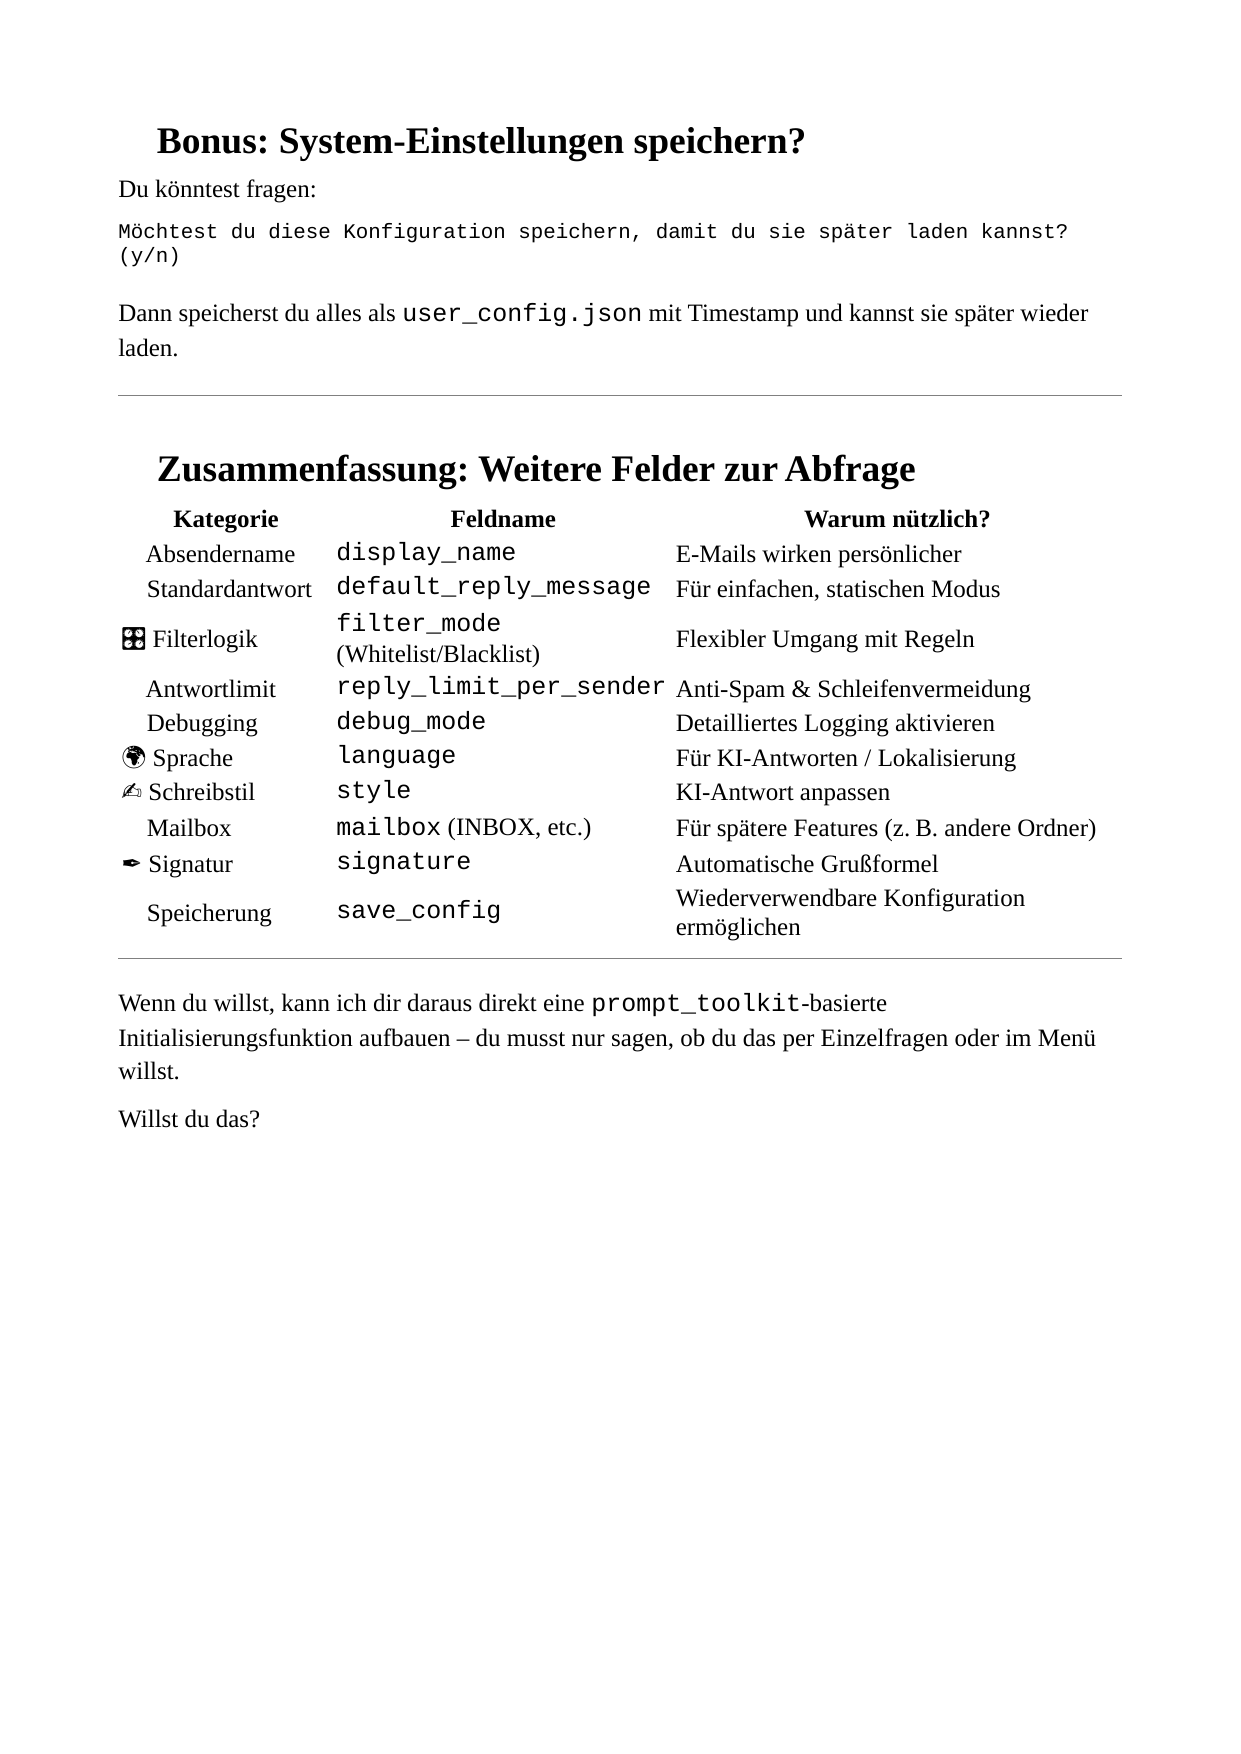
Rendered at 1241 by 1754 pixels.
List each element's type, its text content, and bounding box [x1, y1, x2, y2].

table_cell save_config [333, 880, 673, 944]
subtitle 🧠 Bonus: System-Einstellungen speichern? [118, 118, 1122, 161]
table_cell Für KI-Antworten / Lokalisierung [673, 740, 1122, 774]
table_cell reply_limit_per_sender [333, 671, 673, 705]
table_cell 📧 Absendername [118, 536, 333, 571]
table_cell filter_mode (Whitelist/Blacklist) [333, 605, 673, 671]
table_cell signature [333, 846, 673, 880]
table_cell 📂 Mailbox [118, 809, 333, 846]
table_cell 💾 Speicherung [118, 880, 333, 944]
table_cell Automatische Grußformel [673, 846, 1122, 880]
table_cell KI-Antwort anpassen [673, 775, 1122, 809]
table_cell Für spätere Features (z. B. andere Ordner) [673, 809, 1122, 846]
subtitle 🧾 Zusammenfassung: Weitere Felder zur Abfrage [118, 446, 1122, 489]
text Du könntest fragen: [118, 174, 1122, 202]
table_header Warum nützlich? [673, 502, 1122, 536]
table_cell E-Mails wirken persönlicher [673, 536, 1122, 571]
table_header Feldname [333, 502, 673, 536]
table_cell Detailliertes Logging aktivieren [673, 705, 1122, 740]
table_cell language [333, 740, 673, 774]
table_cell 🔄 Antwortlimit [118, 671, 333, 705]
text Möchtest du diese Konfiguration speichern, damit du sie später laden kannst? (y/n) [118, 221, 1122, 269]
text Willst du das? [118, 1104, 1122, 1132]
table_cell 🌍 Sprache [118, 740, 333, 774]
table_cell 📝 Standardantwort [118, 571, 333, 605]
table_cell debug_mode [333, 705, 673, 740]
table_cell Anti-Spam & Schleifenvermeidung [673, 671, 1122, 705]
table_header Kategorie [118, 502, 333, 536]
table_cell default_reply_message [333, 571, 673, 605]
table_cell Flexibler Umgang mit Regeln [673, 605, 1122, 671]
table_cell Wiederverwendbare Konfiguration ermöglichen [673, 880, 1122, 944]
table_cell style [333, 775, 673, 809]
table_cell 🧪 Debugging [118, 705, 333, 740]
table_cell mailbox (INBOX, etc.) [333, 809, 673, 846]
table_cell display_name [333, 536, 673, 571]
table_cell ✒️ Signatur [118, 846, 333, 880]
table_cell Für einfachen, statischen Modus [673, 571, 1122, 605]
text Wenn du willst, kann ich dir daraus direkt eine prompt_toolkit-basierte Initialisierungsfunktion aufbauen – du musst nur sagen, ob du das per Einzelfragen oder im Menü willst. [118, 988, 1122, 1085]
text Dann speicherst du alles als user_config.json mit Timestamp und kannst sie später wieder laden. [118, 298, 1122, 362]
table_cell 🎛️ Filterlogik [118, 605, 333, 671]
table_cell ✍️ Schreibstil [118, 775, 333, 809]
